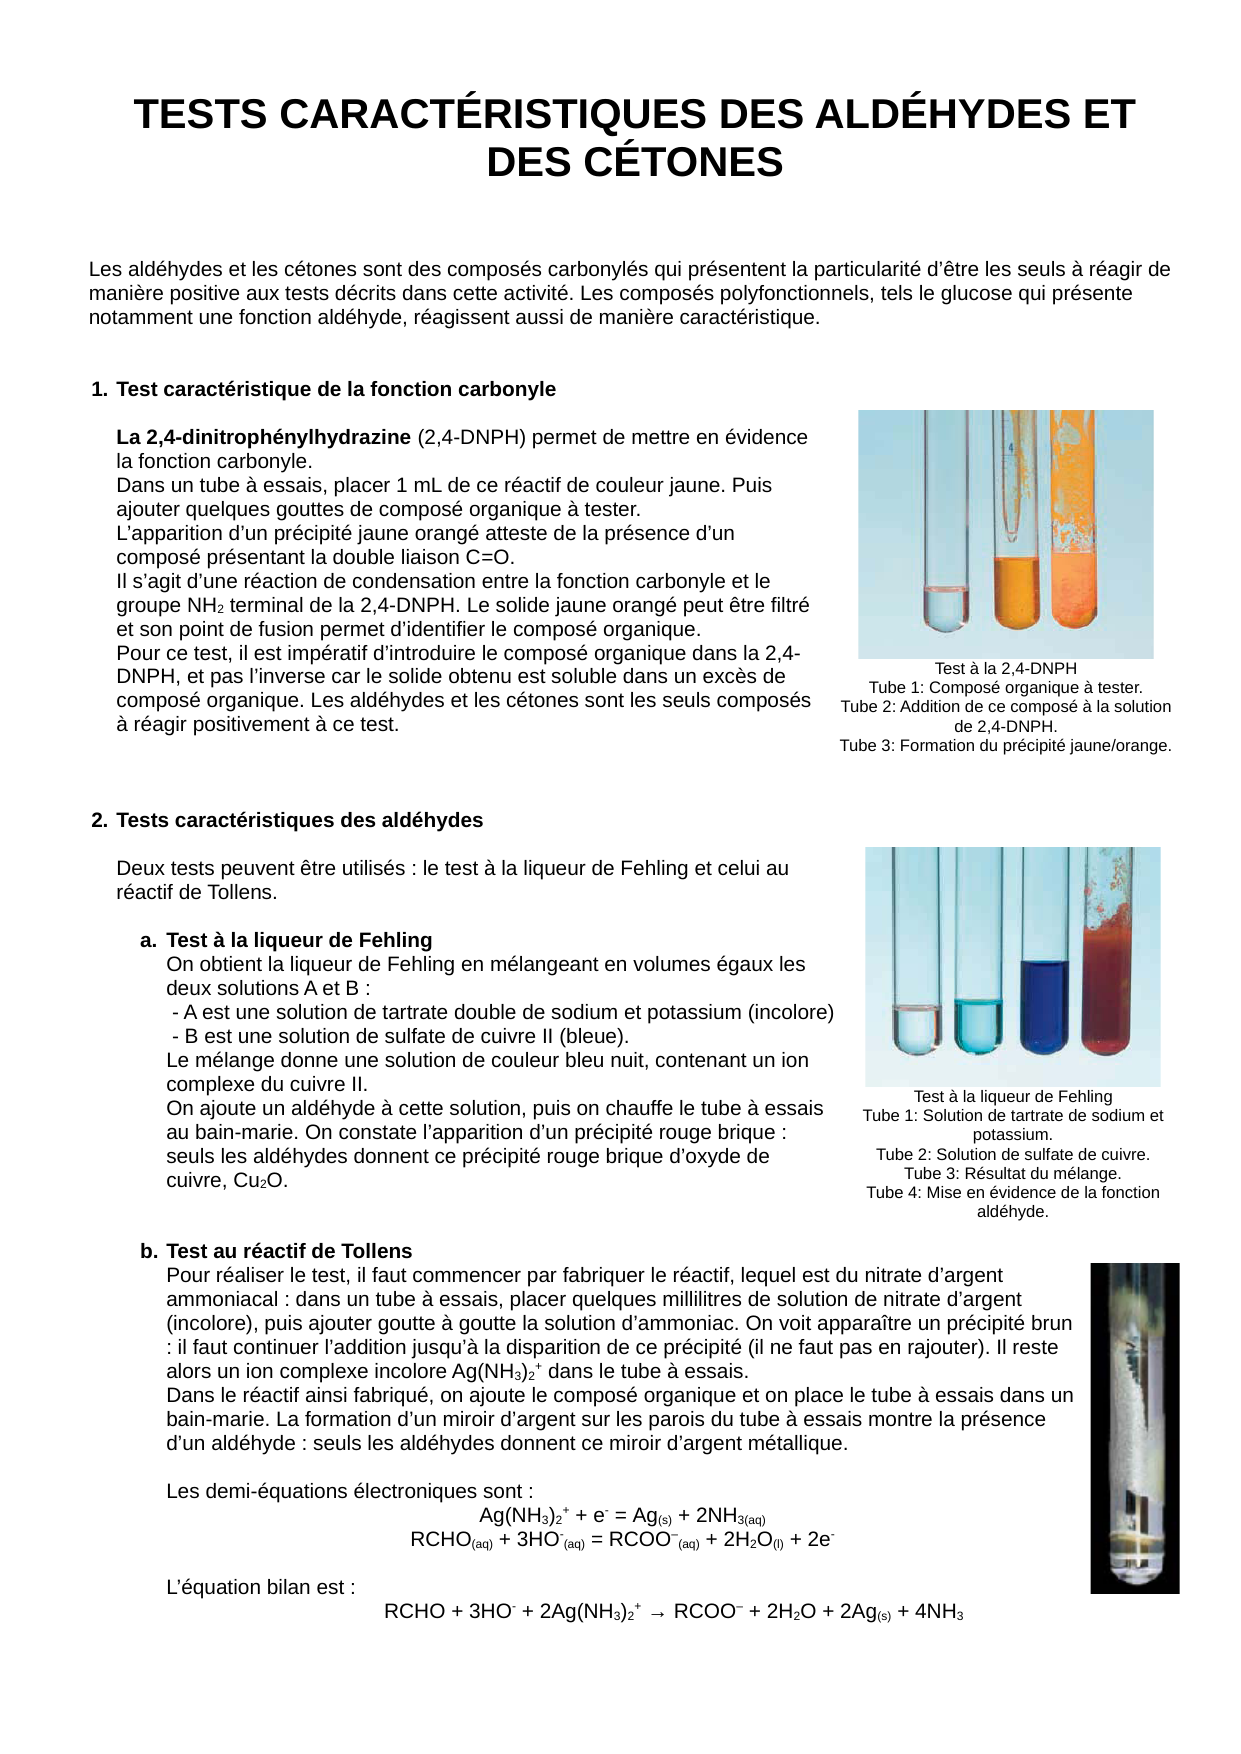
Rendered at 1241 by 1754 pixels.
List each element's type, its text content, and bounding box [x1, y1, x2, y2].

list Pour ce test, il est impératif d’introduire le composé organique dans la 2,4-DNPH, et pas l’inverse car le solide obtenu est soluble dans un excès de composé organique. Les aldéhydes et les cétones sont les seuls composés à réagir positivement à ce test. [91, 640, 830, 736]
list RCHO(aq) + 3HO-(aq) = RCOO–(aq) + 2H2O(l) + 2e- [140, 1527, 1090, 1551]
list - B est une solution de sulfate de cuivre II (bleue). [140, 1024, 847, 1048]
list Le mélange donne une solution de couleur bleu nuit, contenant un ion complexe du cuivre II. [140, 1048, 847, 1096]
list Test à la 2,4-DNPH Tube 1: Composé organique à tester. Tube 2: Addition de ce composé à la solution de 2,4-DNPH. Tube 3: Formation du précipité jaune/orange. [830, 411, 1182, 755]
list Dans un tube à essais, placer 1 mL de ce réactif de couleur jaune. Puis ajouter quelques gouttes de composé organique à tester. [91, 473, 830, 521]
list On obtient la liqueur de Fehling en mélangeant en volumes égaux les deux solutions A et B : [140, 952, 847, 1000]
list Test caractéristique de la fonction carbonyle [91, 377, 1182, 411]
list Ag(NH3)2+ + e- = Ag(s) + 2NH3(aq) [140, 1503, 1090, 1527]
list L’apparition d’un précipité jaune orangé atteste de la présence d’un composé présentant la double liaison C=O. [91, 521, 830, 568]
list [830, 755, 1182, 775]
list Test au réactif de Tollens [140, 1239, 1181, 1263]
list Il s’agit d’une réaction de condensation entre la fonction carbonyle et le groupe NH2 terminal de la 2,4-DNPH. Le solide jaune orangé peut être filtré et son point de fusion permet d’identifier le composé organique. [91, 568, 830, 640]
text Les aldéhydes et les cétones sont des composés carbonylés qui présentent la particularité d’être les seuls à réagir de [88, 257, 1181, 281]
list Les demi-équations électroniques sont : [140, 1479, 1090, 1503]
list Deux tests peuvent être utilisés : le test à la liqueur de Fehling et celui au réactif de Tollens. [91, 856, 847, 904]
list Dans le réactif ainsi fabriqué, on ajoute le composé organique et on place le tube à essais dans un bain-marie. La formation d’un miroir d’argent sur les parois du tube à essais montre la présence d’un aldéhyde : seuls les aldéhydes donnent ce miroir d’argent métallique. [140, 1383, 1090, 1455]
list Tests caractéristiques des aldéhydes [91, 808, 1181, 832]
list Test à la liqueur de Fehling Tube 1: Solution de tartrate de sodium et potassium. Tube 2: Solution de sulfate de cuivre. Tube 3: Résultat du mélange. Tube 4: Mise en évidence de la fonction aldéhyde. [847, 848, 1179, 1221]
list Test à la liqueur de Fehling [140, 928, 847, 952]
list Pour réaliser le test, il faut commencer par fabriquer le réactif, lequel est du nitrate d’argent ammoniacal : dans un tube à essais, placer quelques millilitres de solution de nitrate d’argent (incolore), puis ajouter goutte à goutte la solution d’ammoniac. On voit apparaître un précipité brun : il faut continuer l’addition jusqu’à la disparition de ce précipité (il ne faut pas en rajouter). Il reste alors un ion complexe incolore Ag(NH3)2+ dans le tube à essais. [140, 1263, 1090, 1383]
text Tests caractéristiques des aldéhydes et des cétones [88, 89, 1181, 185]
picture [1090, 1263, 1180, 1594]
list La 2,4-dinitrophénylhydrazine (2,4-DNPH) permet de mettre en évidence la fonction carbonyle. [91, 425, 830, 473]
text manière positive aux tests décrits dans cette activité. Les composés polyfonctionnels, tels le glucose qui présente notamment une fonction aldéhyde, réagissent aussi de manière caractéristique. [88, 281, 1181, 329]
list On ajoute un aldéhyde à cette solution, puis on chauffe le tube à essais au bain-marie. On constate l’apparition d’un précipité rouge brique : seuls les aldéhydes donnent ce précipité rouge brique d’oxyde de cuivre, Cu2O. [140, 1096, 847, 1191]
list RCHO + 3HO- + 2Ag(NH3)2+ → RCOO– + 2H2O + 2Ag(s) + 4NH3 [140, 1599, 1181, 1623]
list L’équation bilan est : [140, 1575, 1181, 1599]
list - A est une solution de tartrate double de sodium et potassium (incolore) [140, 1000, 847, 1024]
